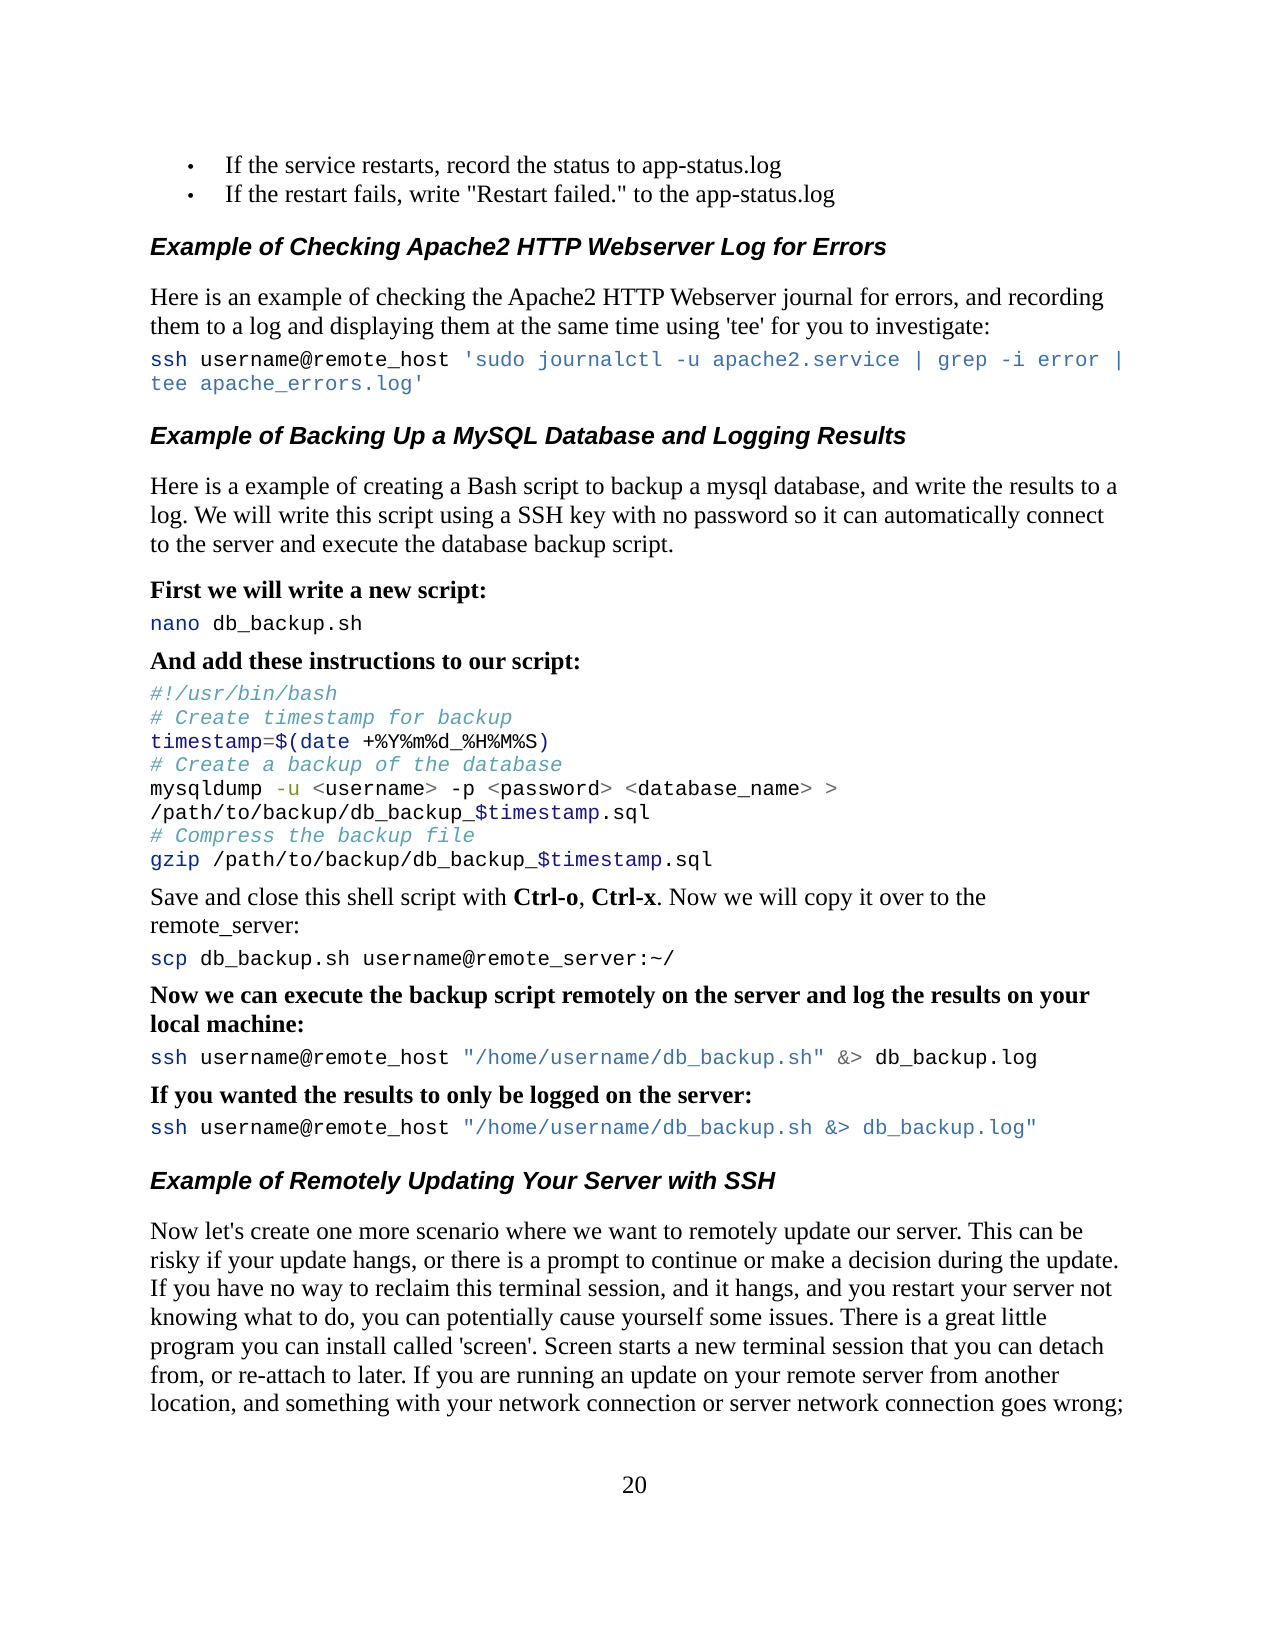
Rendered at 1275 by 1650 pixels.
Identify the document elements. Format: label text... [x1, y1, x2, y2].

text ssh username@remote_host "/home/username/db_backup.sh &> db_backup.log" [150, 1117, 1125, 1141]
text # Compress the backup file [150, 825, 1125, 849]
text scp db_backup.sh username@remote_server:~/ [150, 948, 1125, 972]
text #!/usr/bin/bash [150, 683, 1125, 707]
text If you wanted the results to only be logged on the server: [150, 1080, 1125, 1108]
text Here is an example of checking the Apache2 HTTP Webserver journal for errors, and recording them to a log and displaying them at the same time using 'tee' for you to investigate: [150, 282, 1125, 340]
list If the service restarts, record the status to app-status.log [187, 150, 1125, 179]
subtitle Example of Checking Apache2 HTTP Webserver Log for Errors [150, 232, 1125, 261]
text Save and close this shell script with Ctrl-o, Ctrl-x. Now we will copy it over to the remote_server: [150, 882, 1125, 939]
text # Create a backup of the database [150, 754, 1125, 778]
text First we will write a new script: [150, 575, 1125, 604]
list If the restart fails, write "Restart failed." to the app-status.log [187, 179, 1125, 207]
text # Create timestamp for backup [150, 707, 1125, 731]
text And add these instructions to our script: [150, 646, 1125, 674]
text Now let's create one more scenario where we want to remotely update our server. This can be risky if your update hangs, or there is a prompt to continue or make a decision during the update. If you have no way to reclaim this terminal session, and it hangs, and you restart your server not knowing what to do, you can potentially cause yourself some issues. There is a great little program you can install called 'screen'. Screen starts a new terminal session that you can detach from, or re-attach to later. If you are running an update on your remote server from another location, and something with your network connection or server network connection goes wrong; [150, 1216, 1125, 1417]
text Now we can execute the backup script remotely on the server and log the results on your local machine: [150, 981, 1125, 1038]
text mysqldump -u <username> -p <password> <database_name> > /path/to/backup/db_backup_$timestamp.sql [150, 778, 1125, 825]
text timestamp=$(date +%Y%m%d_%H%M%S) [150, 731, 1125, 754]
subtitle Example of Remotely Updating Your Server with SSH [150, 1166, 1125, 1194]
text Here is a example of creating a Bash script to backup a mysql database, and write the results to a log. We will write this script using a SSH key with no password so it can automatically connect to the server and execute the database backup script. [150, 471, 1125, 557]
text nano db_backup.sh [150, 613, 1125, 637]
subtitle Example of Backing Up a MySQL Database and Logging Results [150, 421, 1125, 450]
text ssh username@remote_host 'sudo journalctl -u apache2.service | grep -i error | tee apache_errors.log' [150, 349, 1125, 396]
text gzip /path/to/backup/db_backup_$timestamp.sql [150, 849, 1125, 873]
text ssh username@remote_host "/home/username/db_backup.sh" &> db_backup.log [150, 1047, 1125, 1071]
